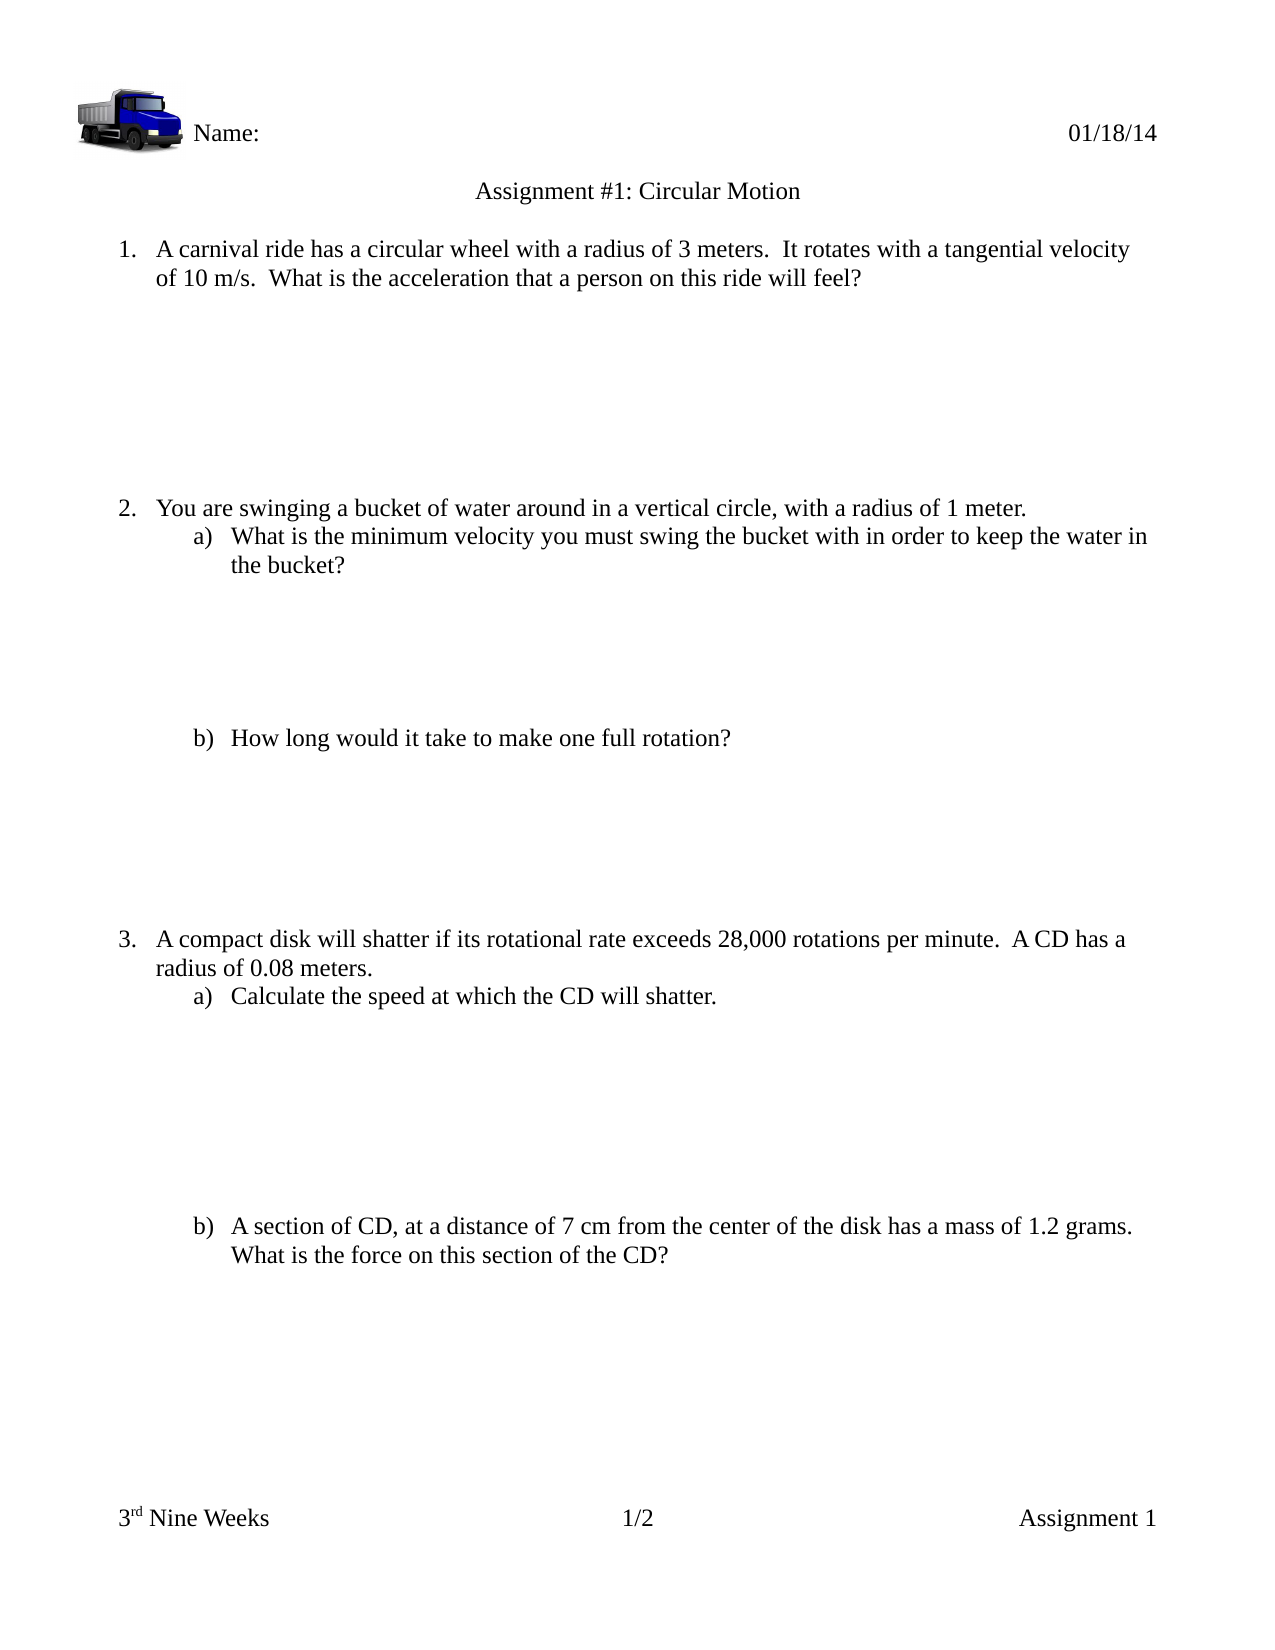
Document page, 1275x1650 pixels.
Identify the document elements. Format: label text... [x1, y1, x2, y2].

list A compact disk will shatter if its rotational rate exceeds 28,000 rotations per minute. A CD has a radius of 0.08 meters. [118, 924, 1157, 981]
list What is the minimum velocity you must swing the bucket with in order to keep the water in the bucket? [193, 521, 1157, 579]
list A section of CD, at a distance of 7 cm from the center of the disk has a mass of 1.2 grams. What is the force on this section of the CD? [193, 1211, 1157, 1269]
list You are swinging a bucket of water around in a vertical circle, with a radius of 1 meter. [118, 493, 1157, 521]
text Assignment #1: Circular Motion [118, 176, 1157, 205]
list How long would it take to make one full rotation? [193, 723, 1157, 751]
picture [73, 81, 186, 160]
list Calculate the speed at which the CD will shatter. [193, 981, 1157, 1010]
list A carnival ride has a circular wheel with a radius of 3 meters. It rotates with a tangential velocity of 10 m/s. What is the acceleration that a person on this ride will feel? [118, 234, 1157, 291]
